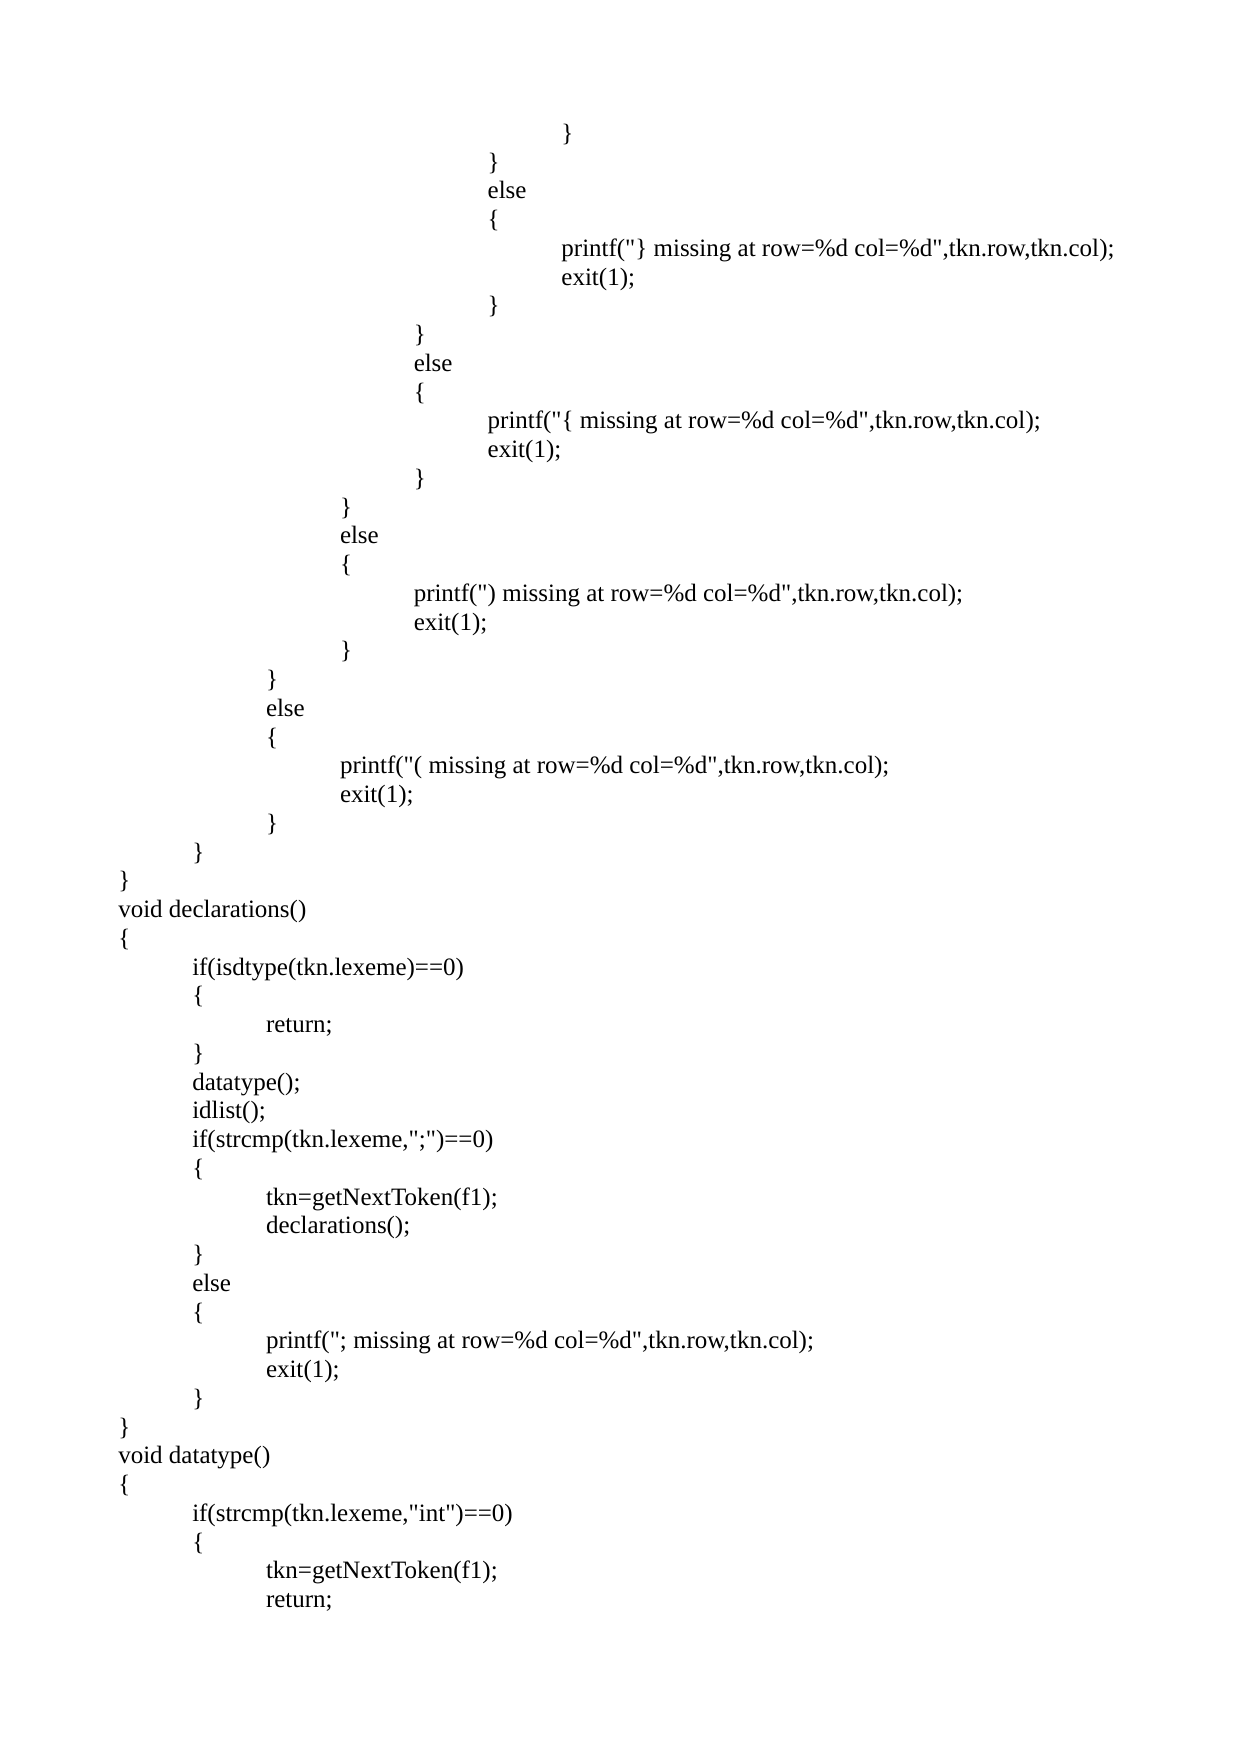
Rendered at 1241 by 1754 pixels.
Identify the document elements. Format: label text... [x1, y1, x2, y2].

text } [118, 1383, 1122, 1412]
text { [118, 377, 1122, 406]
text } [118, 866, 1122, 894]
text else [118, 176, 1122, 204]
text else [118, 521, 1122, 549]
text tkn=getNextToken(f1); [118, 1556, 1122, 1584]
text else [118, 1268, 1122, 1297]
text { [118, 1297, 1122, 1326]
text } [118, 808, 1122, 837]
text exit(1); [118, 434, 1122, 463]
text { [118, 981, 1122, 1009]
text else [118, 693, 1122, 722]
text } [118, 837, 1122, 866]
text { [118, 923, 1122, 952]
text exit(1); [118, 262, 1122, 291]
text printf("; missing at row=%d col=%d",tkn.row,tkn.col); [118, 1326, 1122, 1354]
text { [118, 1469, 1122, 1498]
text return; [118, 1584, 1122, 1613]
text exit(1); [118, 1354, 1122, 1383]
text } [118, 1412, 1122, 1441]
text if(isdtype(tkn.lexeme)==0) [118, 952, 1122, 981]
text } [118, 636, 1122, 664]
text return; [118, 1009, 1122, 1038]
text { [118, 1527, 1122, 1556]
text } [118, 492, 1122, 521]
text datatype(); [118, 1067, 1122, 1096]
text printf("{ missing at row=%d col=%d",tkn.row,tkn.col); [118, 406, 1122, 434]
text printf("( missing at row=%d col=%d",tkn.row,tkn.col); [118, 751, 1122, 779]
text declarations(); [118, 1211, 1122, 1239]
text idlist(); [118, 1096, 1122, 1124]
text } [118, 1239, 1122, 1268]
text { [118, 549, 1122, 578]
text } [118, 147, 1122, 176]
text { [118, 722, 1122, 751]
text void declarations() [118, 894, 1122, 923]
text } [118, 1038, 1122, 1067]
text exit(1); [118, 607, 1122, 636]
text printf(") missing at row=%d col=%d",tkn.row,tkn.col); [118, 578, 1122, 607]
text if(strcmp(tkn.lexeme,";")==0) [118, 1124, 1122, 1153]
text } [118, 319, 1122, 348]
text if(strcmp(tkn.lexeme,"int")==0) [118, 1498, 1122, 1527]
text exit(1); [118, 779, 1122, 808]
text } [118, 291, 1122, 319]
text void datatype() [118, 1441, 1122, 1469]
text } [118, 463, 1122, 492]
text else [118, 348, 1122, 377]
text tkn=getNextToken(f1); [118, 1182, 1122, 1211]
text } [118, 664, 1122, 693]
text } [118, 118, 1122, 147]
text printf("} missing at row=%d col=%d",tkn.row,tkn.col); [118, 233, 1122, 262]
text { [118, 1153, 1122, 1182]
text { [118, 204, 1122, 233]
